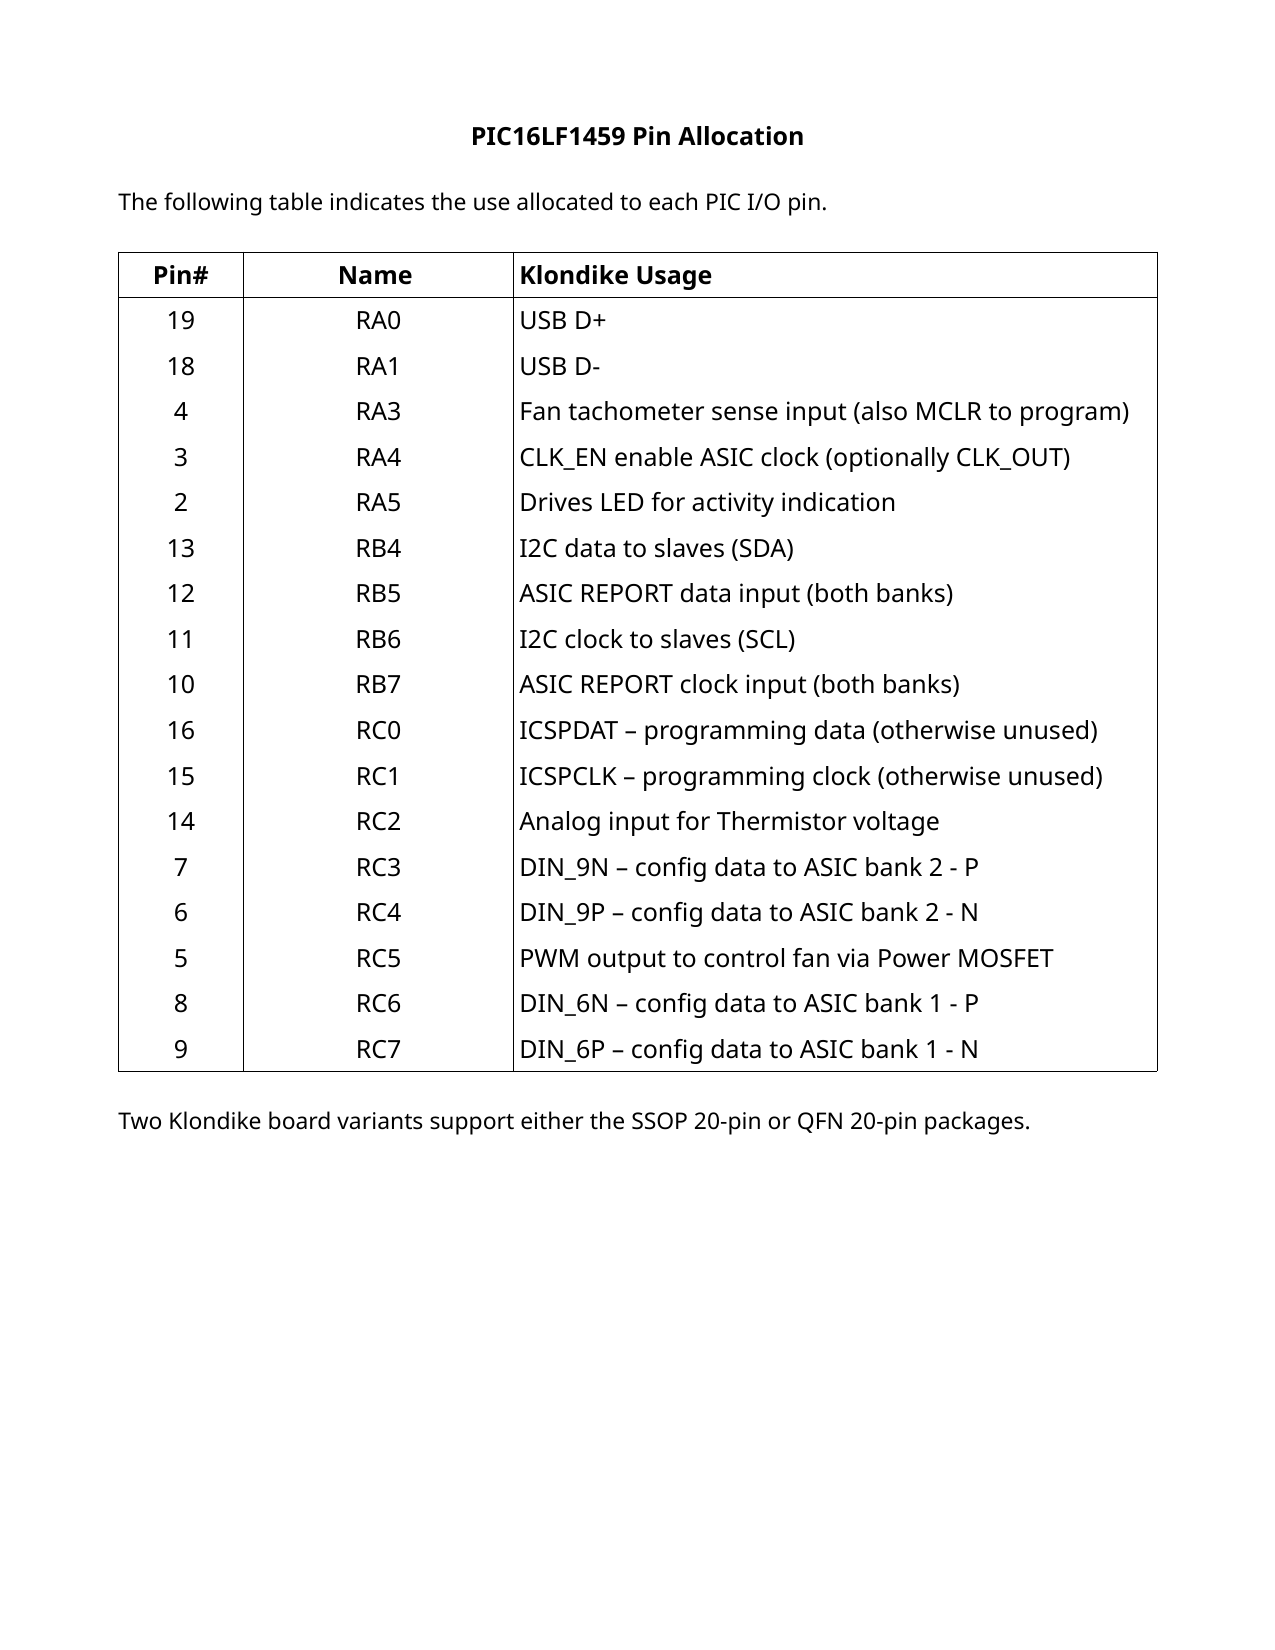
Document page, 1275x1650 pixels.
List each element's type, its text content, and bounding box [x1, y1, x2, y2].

table_cell RB6 [244, 616, 513, 661]
table_cell RA3 [244, 388, 513, 434]
table_cell 13 [119, 525, 243, 570]
table_cell ASIC REPORT data input (both banks) [514, 570, 1157, 616]
table_cell 10 [119, 661, 243, 707]
table_cell Drives LED for activity indication [514, 479, 1157, 525]
table_cell DIN_9N – config data to ASIC bank 2 - P [514, 844, 1157, 889]
table_cell RC0 [244, 707, 513, 752]
table_cell 16 [119, 707, 243, 752]
table_header Name [244, 253, 513, 297]
table_cell 7 [119, 844, 243, 889]
table_cell RC7 [244, 1026, 513, 1071]
table_cell 3 [119, 434, 243, 479]
table_cell RC1 [244, 753, 513, 798]
table_cell 14 [119, 798, 243, 843]
table_cell 8 [119, 980, 243, 1026]
table_cell ICSPDAT – programming data (otherwise unused) [514, 707, 1157, 752]
table_cell 11 [119, 616, 243, 661]
table_cell RB4 [244, 525, 513, 570]
table_cell ICSPCLK – programming clock (otherwise unused) [514, 753, 1157, 798]
table_cell 19 [119, 298, 243, 343]
table_cell DIN_6N – config data to ASIC bank 1 - P [514, 980, 1157, 1026]
table_cell RC2 [244, 798, 513, 843]
table_cell 9 [119, 1026, 243, 1071]
table_cell DIN_6P – config data to ASIC bank 1 - N [514, 1026, 1157, 1071]
table_cell 18 [119, 343, 243, 388]
table_cell RA5 [244, 479, 513, 525]
table_cell RC4 [244, 889, 513, 934]
table_cell RB5 [244, 570, 513, 616]
text The following table indicates the use allocated to each PIC I/O pin. [118, 186, 1157, 217]
table_cell I2C data to slaves (SDA) [514, 525, 1157, 570]
table_cell I2C clock to slaves (SCL) [514, 616, 1157, 661]
table_cell 4 [119, 388, 243, 434]
table_cell Analog input for Thermistor voltage [514, 798, 1157, 843]
table_cell DIN_9P – config data to ASIC bank 2 - N [514, 889, 1157, 934]
table_cell Fan tachometer sense input (also MCLR to program) [514, 388, 1157, 434]
table_cell USB D+ [514, 298, 1157, 343]
table_cell RA1 [244, 343, 513, 388]
table_cell CLK_EN enable ASIC clock (optionally CLK_OUT) [514, 434, 1157, 479]
table_cell RB7 [244, 661, 513, 707]
table_cell 12 [119, 570, 243, 616]
table_cell USB D- [514, 343, 1157, 388]
table_cell RA4 [244, 434, 513, 479]
table_cell RA0 [244, 298, 513, 343]
table_header Pin# [119, 253, 243, 297]
table_cell RC3 [244, 844, 513, 889]
table_cell 2 [119, 479, 243, 525]
table_cell 5 [119, 935, 243, 980]
text Two Klondike board variants support either the SSOP 20-pin or QFN 20-pin packages. [118, 1105, 1157, 1137]
table_cell 6 [119, 889, 243, 934]
table_cell RC5 [244, 935, 513, 980]
table_cell ASIC REPORT clock input (both banks) [514, 661, 1157, 707]
text PIC16LF1459 Pin Allocation [118, 118, 1157, 152]
table_cell 15 [119, 753, 243, 798]
table_cell PWM output to control fan via Power MOSFET [514, 935, 1157, 980]
table_header Klondike Usage [514, 253, 1157, 297]
table_cell RC6 [244, 980, 513, 1026]
